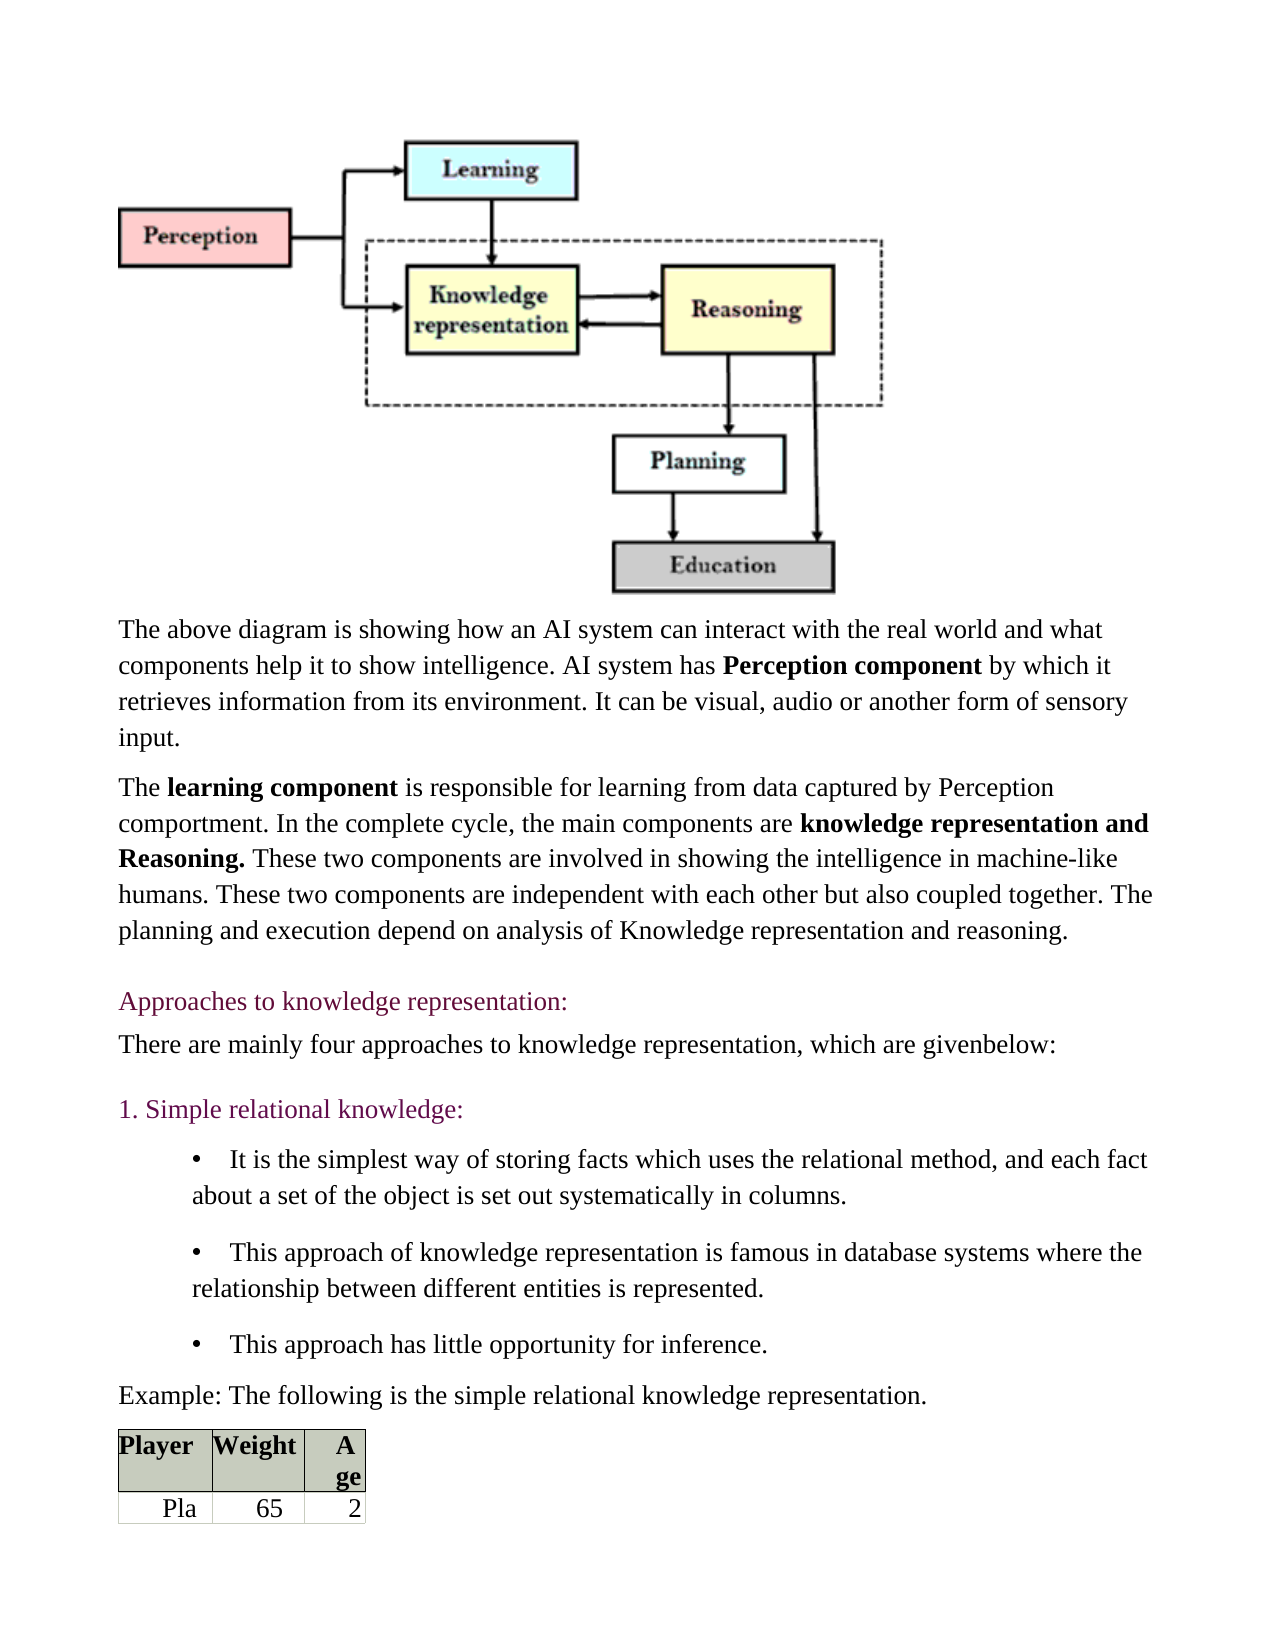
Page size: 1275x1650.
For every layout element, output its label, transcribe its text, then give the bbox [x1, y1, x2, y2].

text The above diagram is showing how an AI system can interact with the real world and what components help it to show intelligence. AI system has Perception component by which it retrieves information from its environment. It can be visual, audio or another form of sensory input. [118, 613, 1157, 752]
table_header Player [119, 1430, 212, 1491]
table_header Age [305, 1430, 365, 1491]
text Approaches to knowledge representation: [118, 985, 1157, 1016]
table_header Weight [213, 1430, 304, 1491]
text Example: The following is the simple relational knowledge representation. [118, 1379, 1157, 1410]
list This approach of knowledge representation is famous in database systems where the relationship between different entities is represented. [154, 1236, 1157, 1303]
table_cell 2 [305, 1493, 365, 1523]
list It is the simplest way of storing facts which uses the relational method, and each fact about a set of the object is set out systematically in columns. [154, 1143, 1157, 1210]
text There are mainly four approaches to knowledge representation, which are givenbelow: [118, 1029, 1157, 1060]
table_cell Pla [119, 1493, 212, 1523]
text The learning component is responsible for learning from data captured by Perception comportment. In the complete cycle, the main components are knowledge representation and Reasoning. These two components are involved in showing the intelligence in machine-like humans. These two components are independent with each other but also coupled together. The planning and execution depend on analysis of Knowledge representation and reasoning. [118, 771, 1157, 945]
list This approach has little opportunity for inference. [154, 1328, 1157, 1359]
table_cell 65 [213, 1493, 304, 1523]
text 1. Simple relational knowledge: [118, 1093, 1157, 1125]
